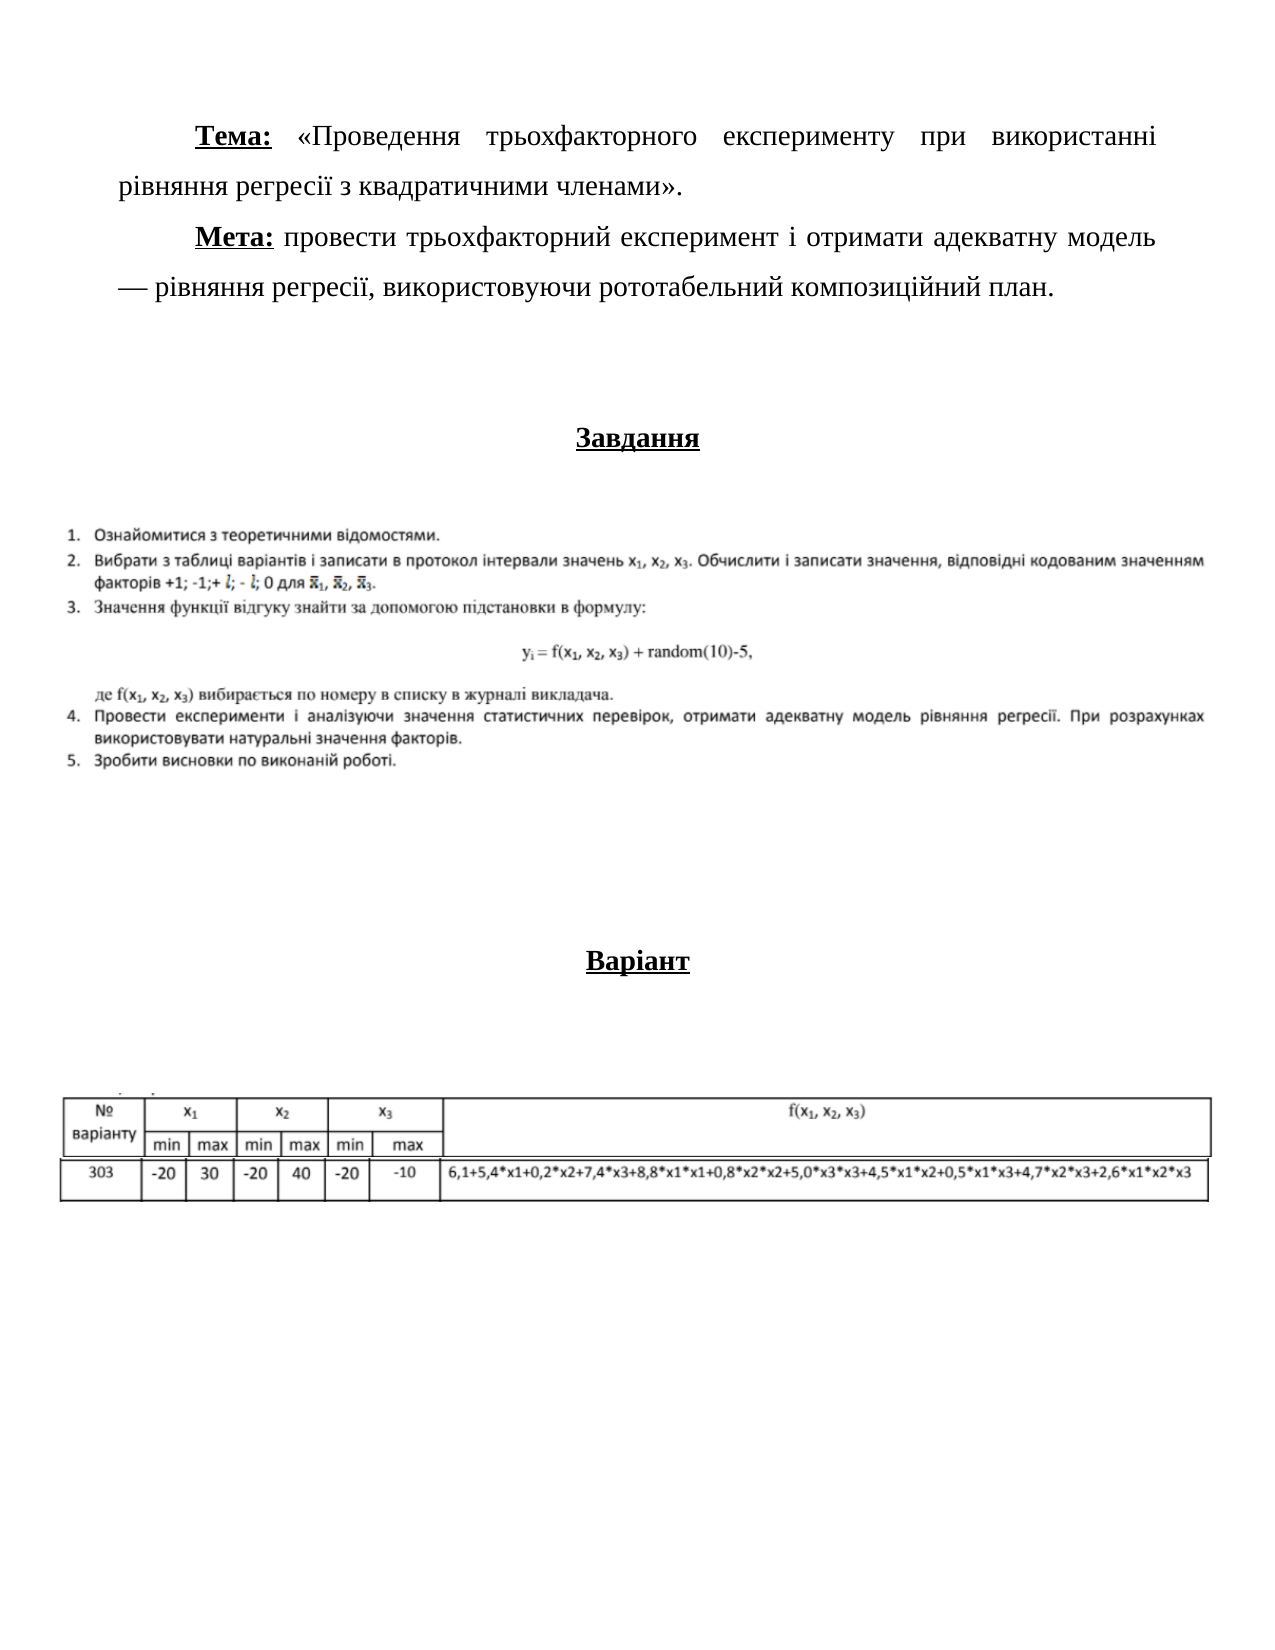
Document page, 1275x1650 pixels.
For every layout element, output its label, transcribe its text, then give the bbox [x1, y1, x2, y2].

picture [57, 520, 1218, 776]
text Варіант [118, 943, 1157, 977]
text Тема: «Проведення трьохфакторного експерименту при використанні рівняння регресії з квадратичними членами». [118, 118, 1157, 202]
picture [59, 1158, 1210, 1202]
text Завдання [118, 420, 1157, 453]
text Мета: провести трьохфакторний експеримент і отримати адекватну модель — рівняння регресії, використовуючи рототабельний композиційний план. [118, 219, 1157, 303]
picture [59, 1093, 1216, 1157]
